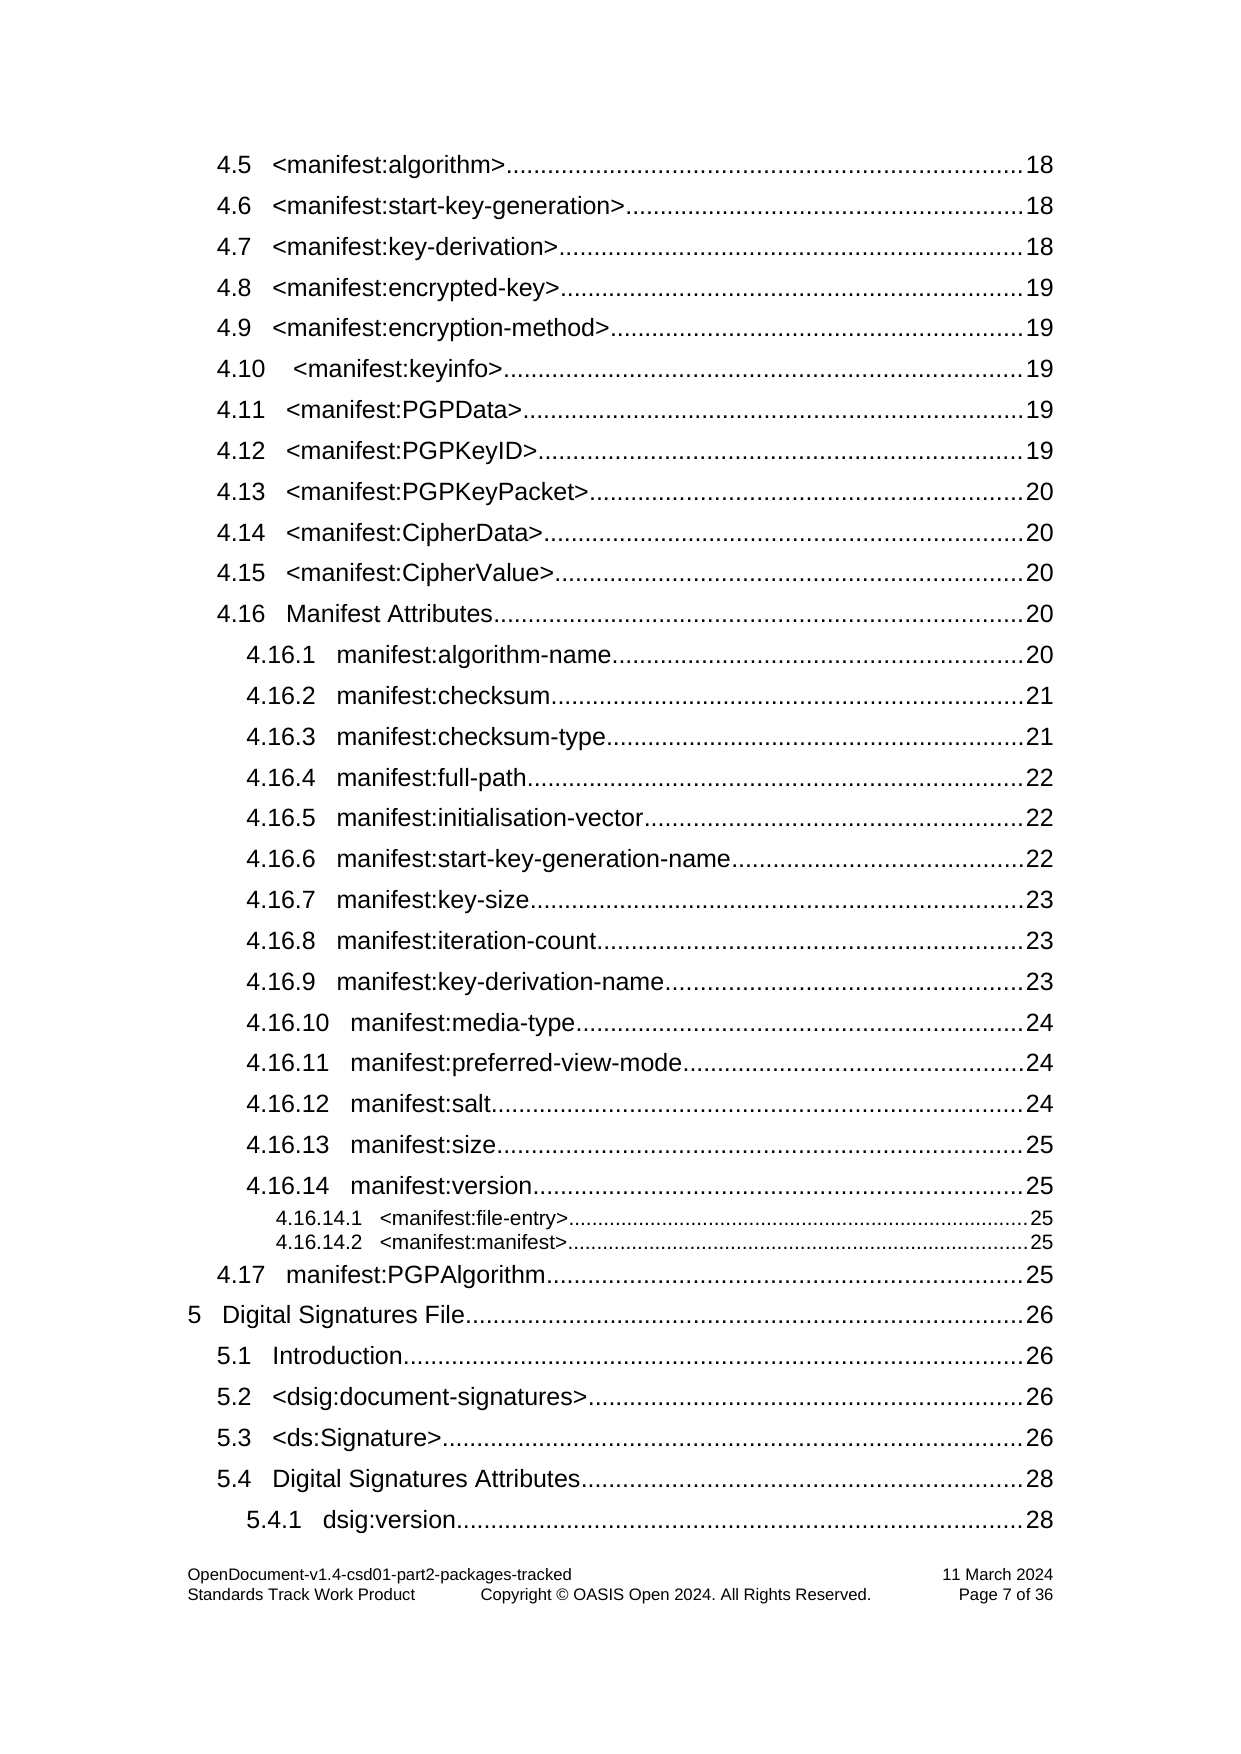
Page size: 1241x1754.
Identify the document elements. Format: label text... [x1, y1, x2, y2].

text 4.14 <manifest:CipherData> 20 [217, 517, 1053, 546]
text 4.16.14.2 <manifest:manifest> 25 [276, 1229, 1053, 1253]
text 4.16 Manifest Attributes 20 [217, 599, 1053, 628]
text 4.11 <manifest:PGPData> 19 [217, 395, 1053, 424]
text 5.2 <dsig:document-signatures> 26 [217, 1382, 1053, 1411]
text 4.16.6 manifest:start-key-generation-name 22 [246, 844, 1053, 873]
text 4.16.14.1 <manifest:file-entry> 25 [276, 1206, 1053, 1229]
text 4.7 <manifest:key-derivation> 18 [217, 232, 1053, 260]
text 4.16.2 manifest:checksum 21 [246, 681, 1053, 709]
text 4.16.5 manifest:initialisation-vector 22 [246, 803, 1053, 832]
text 4.10 <manifest:keyinfo> 19 [217, 354, 1053, 383]
text 4.15 <manifest:CipherValue> 20 [217, 558, 1053, 587]
text 4.16.11 manifest:preferred-view-mode 24 [246, 1048, 1053, 1077]
text 4.16.3 manifest:checksum-type 21 [246, 722, 1053, 750]
text 4.8 <manifest:encrypted-key> 19 [217, 272, 1053, 301]
text 4.16.14 manifest:version 25 [246, 1171, 1053, 1199]
text 5.1 Introduction 26 [217, 1341, 1053, 1370]
text 5.3 <ds:Signature> 26 [217, 1423, 1053, 1452]
text 4.13 <manifest:PGPKeyPacket> 20 [217, 477, 1053, 505]
text 4.9 <manifest:encryption-method> 19 [217, 313, 1053, 342]
text 4.16.1 manifest:algorithm-name 20 [246, 640, 1053, 669]
text 4.5 <manifest:algorithm> 18 [217, 150, 1053, 179]
text 4.16.7 manifest:key-size 23 [246, 885, 1053, 914]
text 4.16.4 manifest:full-path 22 [246, 762, 1053, 791]
text 4.6 <manifest:start-key-generation> 18 [217, 191, 1053, 219]
text 5 Digital Signatures File 26 [187, 1300, 1053, 1329]
text 4.16.9 manifest:key-derivation-name 23 [246, 967, 1053, 995]
text 4.17 manifest:PGPAlgorithm 25 [217, 1259, 1053, 1288]
text 4.16.13 manifest:size 25 [246, 1130, 1053, 1159]
text 5.4.1 dsig:version 28 [246, 1504, 1053, 1533]
text 4.16.12 manifest:salt 24 [246, 1089, 1053, 1118]
text 4.16.8 manifest:iteration-count 23 [246, 926, 1053, 954]
text 4.12 <manifest:PGPKeyID> 19 [217, 436, 1053, 464]
text 5.4 Digital Signatures Attributes 28 [217, 1464, 1053, 1492]
text 4.16.10 manifest:media-type 24 [246, 1007, 1053, 1036]
